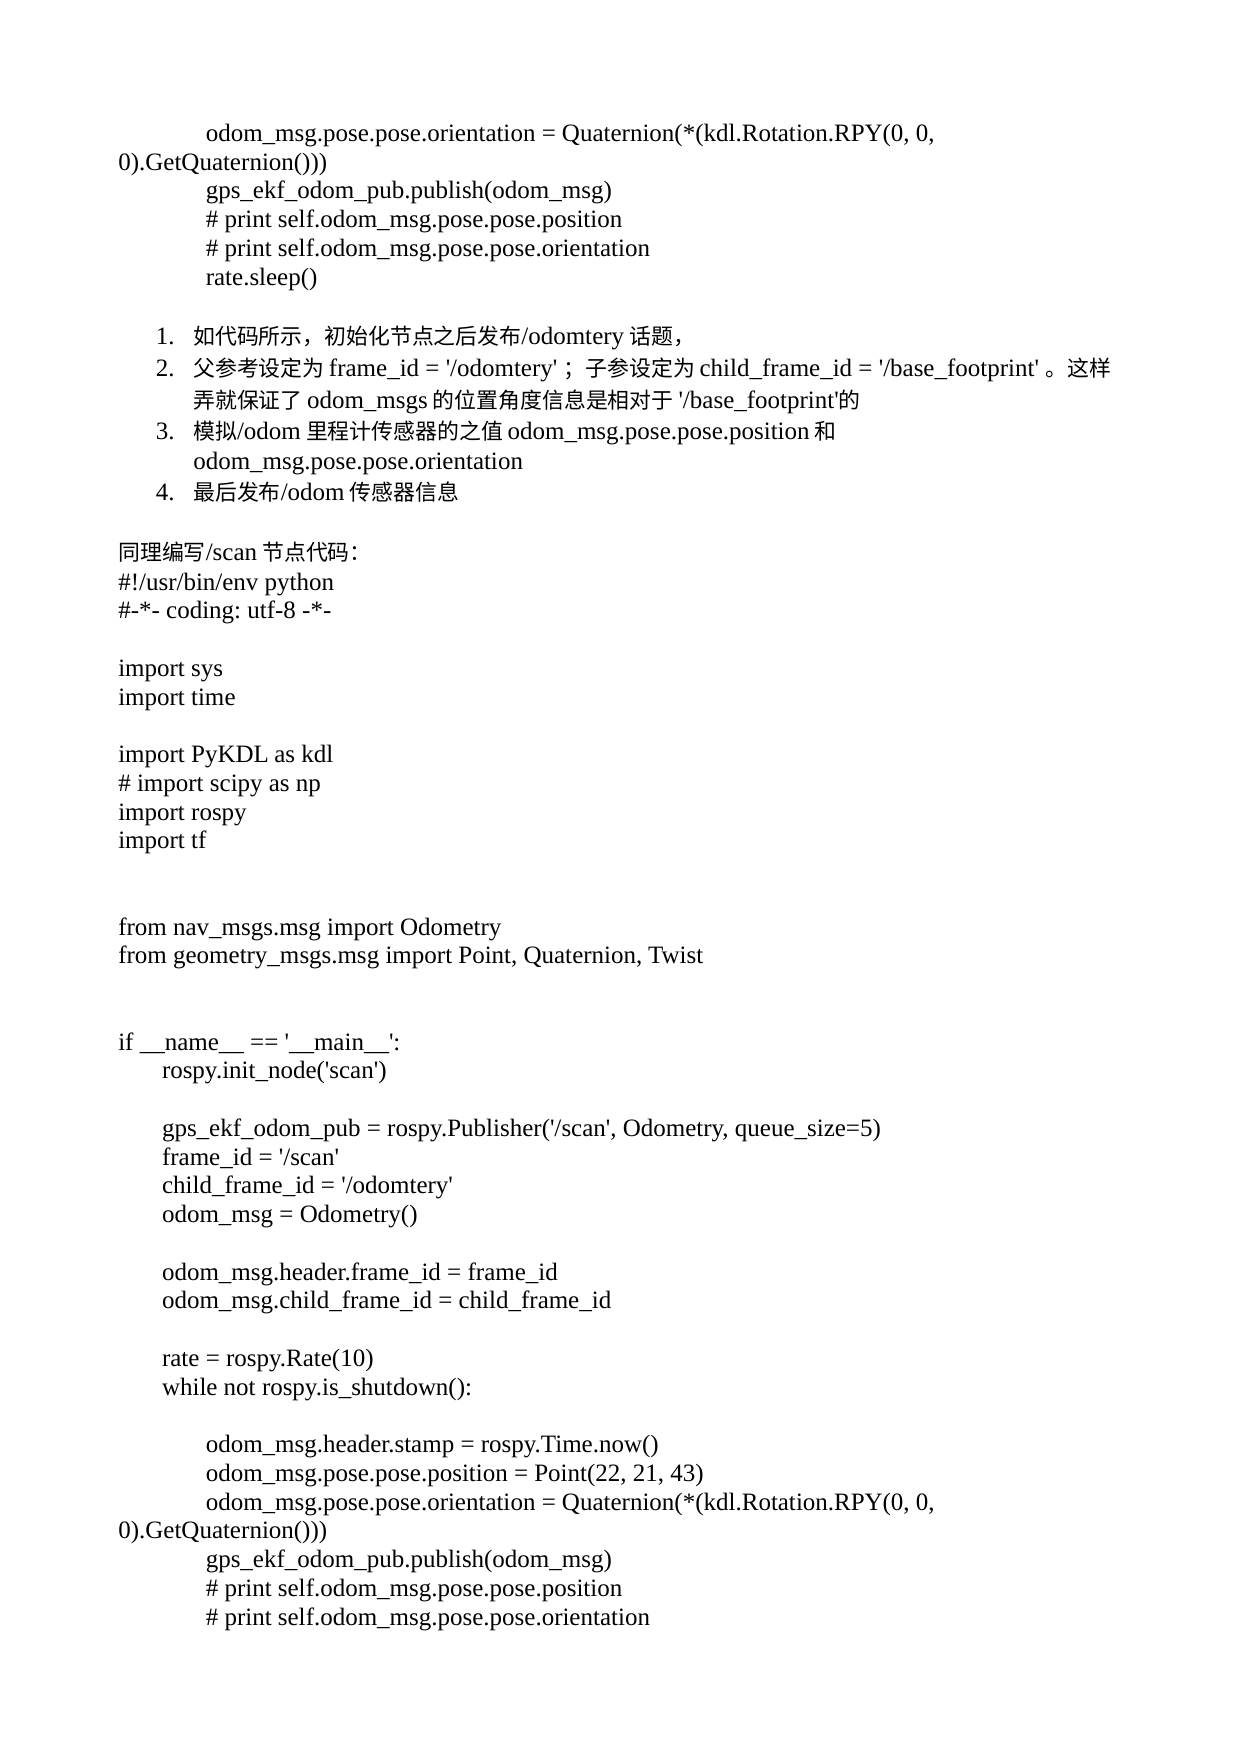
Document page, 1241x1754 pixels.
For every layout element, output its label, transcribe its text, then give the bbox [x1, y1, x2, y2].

list 最后发布/odom传感器信息 [156, 475, 1122, 506]
text # print self.odom_msg.pose.pose.position [118, 204, 1122, 233]
text if __name__ == '__main__': [118, 1027, 1122, 1056]
text rospy.init_node('scan') [118, 1056, 1122, 1084]
text import tf [118, 826, 1122, 854]
text #-*- coding: utf-8 -*- [118, 596, 1122, 624]
text # import scipy as np [118, 768, 1122, 797]
text frame_id = '/scan' [118, 1142, 1122, 1171]
text from geometry_msgs.msg import Point, Quaternion, Twist [118, 941, 1122, 969]
text odom_msg = Odometry() [118, 1199, 1122, 1228]
text odom_msg.child_frame_id = child_frame_id [118, 1286, 1122, 1314]
text import time [118, 682, 1122, 711]
text import sys [118, 653, 1122, 682]
text # print self.odom_msg.pose.pose.position [118, 1573, 1122, 1602]
list 父参考设定为frame_id = '/odomtery' ；子参设定为child_frame_id = '/base_footprint' 。这样弄就保证了odom_msgs的位置角度信息是相对于 '/base_footprint'的 [156, 351, 1122, 414]
list 模拟/odom里程计传感器的之值 odom_msg.pose.pose.position和 odom_msg.pose.pose.orientation [156, 414, 1122, 475]
text # print self.odom_msg.pose.pose.orientation [118, 233, 1122, 262]
text odom_msg.header.frame_id = frame_id [118, 1257, 1122, 1286]
text odom_msg.header.stamp = rospy.Time.now() [118, 1429, 1122, 1458]
text gps_ekf_odom_pub.publish(odom_msg) [118, 1544, 1122, 1573]
text from nav_msgs.msg import Odometry [118, 912, 1122, 941]
text while not rospy.is_shutdown(): [118, 1372, 1122, 1401]
text child_frame_id = '/odomtery' [118, 1171, 1122, 1199]
text odom_msg.pose.pose.orientation = Quaternion(*(kdl.Rotation.RPY(0, 0, 0).GetQuaternion())) [118, 1487, 1122, 1544]
text 同理编写/scan节点代码： [118, 535, 1122, 567]
text odom_msg.pose.pose.orientation = Quaternion(*(kdl.Rotation.RPY(0, 0, 0).GetQuaternion())) [118, 118, 1122, 176]
text rate = rospy.Rate(10) [118, 1343, 1122, 1372]
text # print self.odom_msg.pose.pose.orientation [118, 1602, 1122, 1631]
text rate.sleep() [118, 262, 1122, 291]
text gps_ekf_odom_pub = rospy.Publisher('/scan', Odometry, queue_size=5) [118, 1113, 1122, 1142]
list 如代码所示，初始化节点之后发布/odomtery话题， [156, 319, 1122, 351]
text import rospy [118, 797, 1122, 826]
text import PyKDL as kdl [118, 739, 1122, 768]
text gps_ekf_odom_pub.publish(odom_msg) [118, 176, 1122, 204]
text #!/usr/bin/env python [118, 567, 1122, 596]
text odom_msg.pose.pose.position = Point(22, 21, 43) [118, 1458, 1122, 1487]
